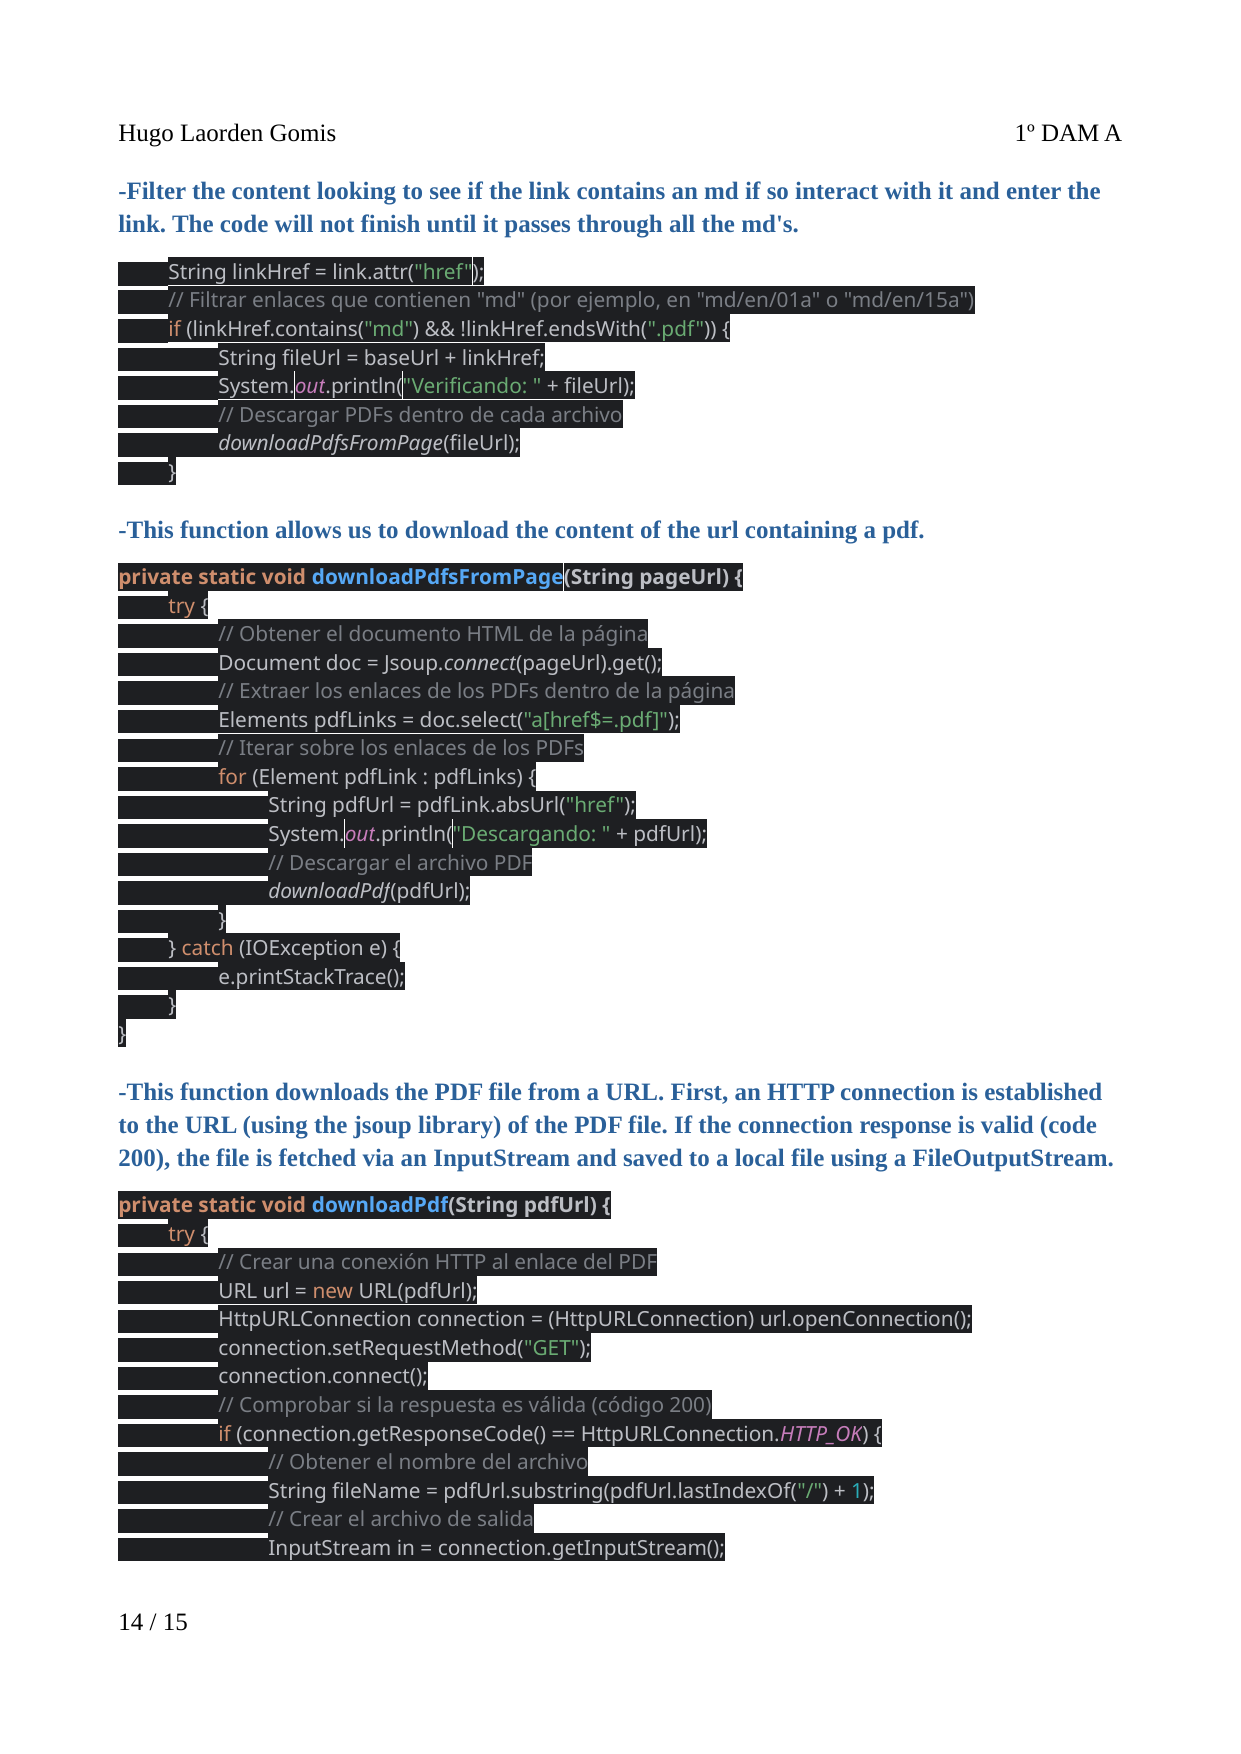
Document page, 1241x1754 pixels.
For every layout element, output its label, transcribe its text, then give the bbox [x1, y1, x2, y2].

text String fileUrl = baseUrl + linkHref; [118, 343, 1122, 371]
text // Iterar sobre los enlaces de los PDFs [118, 733, 1122, 762]
text // Crear el archivo de salida [118, 1504, 1122, 1533]
text connection.connect(); [118, 1362, 1122, 1390]
text connection.setRequestMethod("GET"); [118, 1333, 1122, 1362]
text -Filter the content looking to see if the link contains an md if so interact with it and enter the link. The code will not finish until it passes through all the md's. [118, 176, 1122, 238]
text if (connection.getResponseCode() == HttpURLConnection.HTTP_OK) { [118, 1419, 1122, 1447]
text // Obtener el documento HTML de la página [118, 619, 1122, 648]
text HttpURLConnection connection = (HttpURLConnection) url.openConnection(); [118, 1304, 1122, 1333]
text -This function allows us to download the content of the url containing a pdf. [118, 515, 1122, 543]
text } catch (IOException e) { [118, 933, 1122, 962]
text } [118, 457, 1122, 485]
text // Filtrar enlaces que contienen "md" (por ejemplo, en "md/en/01a" o "md/en/15a") [118, 286, 1122, 314]
text String linkHref = link.attr("href"); [118, 257, 1122, 286]
text -This function downloads the PDF file from a URL. First, an HTTP connection is established to the URL (using the jsoup library) of the PDF file. If the connection response is valid (code 200), the file is fetched via an InputStream and saved to a local file using a FileOutputStream. [118, 1077, 1122, 1172]
text // Descargar el archivo PDF [118, 848, 1122, 876]
text Document doc = Jsoup.connect(pageUrl).get(); [118, 648, 1122, 676]
text URL url = new URL(pdfUrl); [118, 1276, 1122, 1304]
text // Obtener el nombre del archivo [118, 1447, 1122, 1476]
text for (Element pdfLink : pdfLinks) { [118, 762, 1122, 791]
text } [118, 905, 1122, 933]
text // Extraer los enlaces de los PDFs dentro de la página [118, 676, 1122, 705]
text downloadPdfsFromPage(fileUrl); [118, 428, 1122, 457]
text e.printStackTrace(); [118, 962, 1122, 990]
text Elements pdfLinks = doc.select("a[href$=.pdf]"); [118, 705, 1122, 733]
text private static void downloadPdf(String pdfUrl) { [118, 1191, 1122, 1219]
text // Comprobar si la respuesta es válida (código 200) [118, 1390, 1122, 1419]
text private static void downloadPdfsFromPage(String pageUrl) { [118, 562, 1122, 591]
text } [118, 990, 1122, 1019]
text InputStream in = connection.getInputStream(); [118, 1533, 1122, 1561]
text try { [118, 1219, 1122, 1247]
text if (linkHref.contains("md") && !linkHref.endsWith(".pdf")) { [118, 314, 1122, 343]
text // Descargar PDFs dentro de cada archivo [118, 400, 1122, 428]
text System.out.println("Descargando: " + pdfUrl); [118, 819, 1122, 848]
text try { [118, 591, 1122, 619]
text String fileName = pdfUrl.substring(pdfUrl.lastIndexOf("/") + 1); [118, 1476, 1122, 1504]
text downloadPdf(pdfUrl); [118, 876, 1122, 905]
text String pdfUrl = pdfLink.absUrl("href"); [118, 791, 1122, 819]
text // Crear una conexión HTTP al enlace del PDF [118, 1247, 1122, 1276]
text System.out.println("Verificando: " + fileUrl); [118, 371, 1122, 400]
text } [118, 1019, 1122, 1047]
